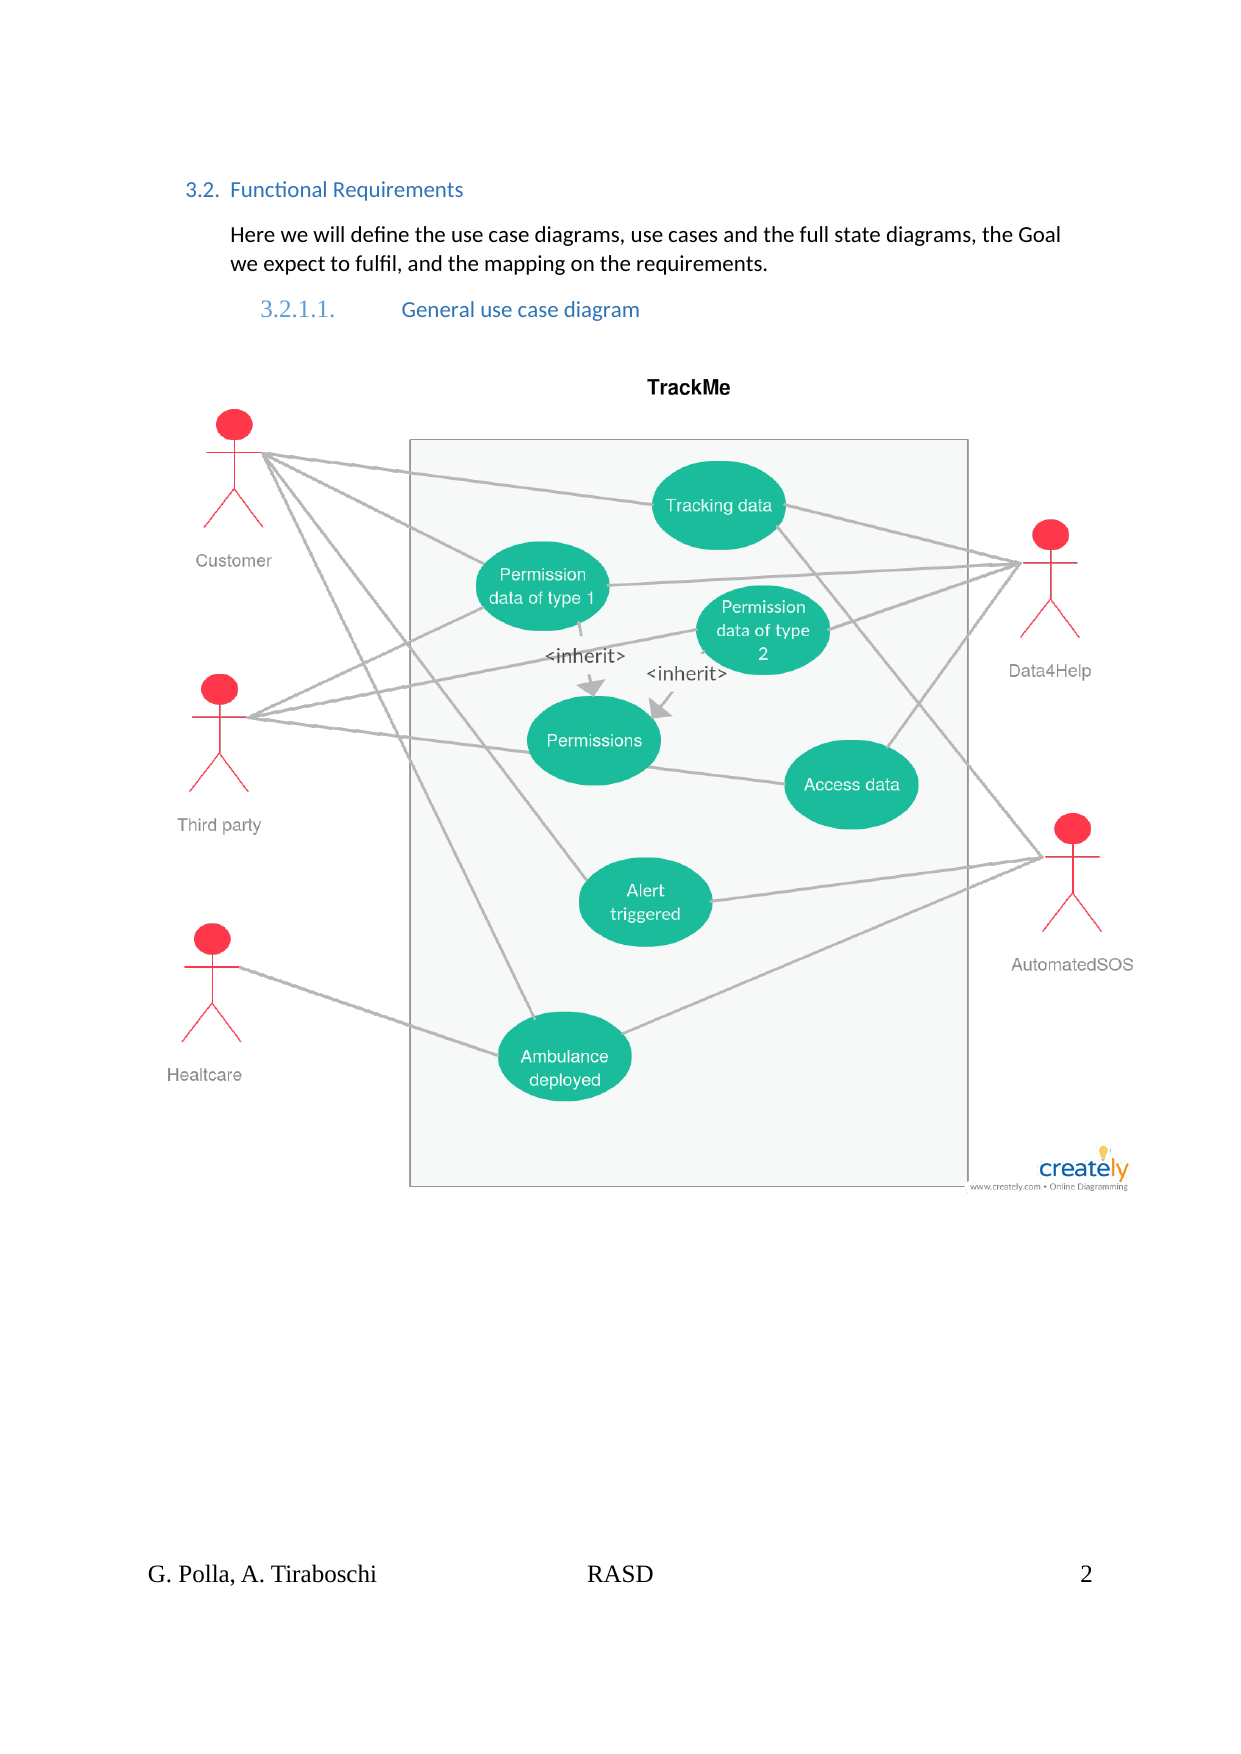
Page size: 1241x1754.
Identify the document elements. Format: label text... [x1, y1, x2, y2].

list General use case diagram [260, 294, 1093, 323]
text Here we will define the use case diagrams, use cases and the full state diagrams, the Goal we expect to fulfil, and the mapping on the requirements. [230, 221, 1093, 277]
list Functional Requirements [185, 176, 1093, 204]
